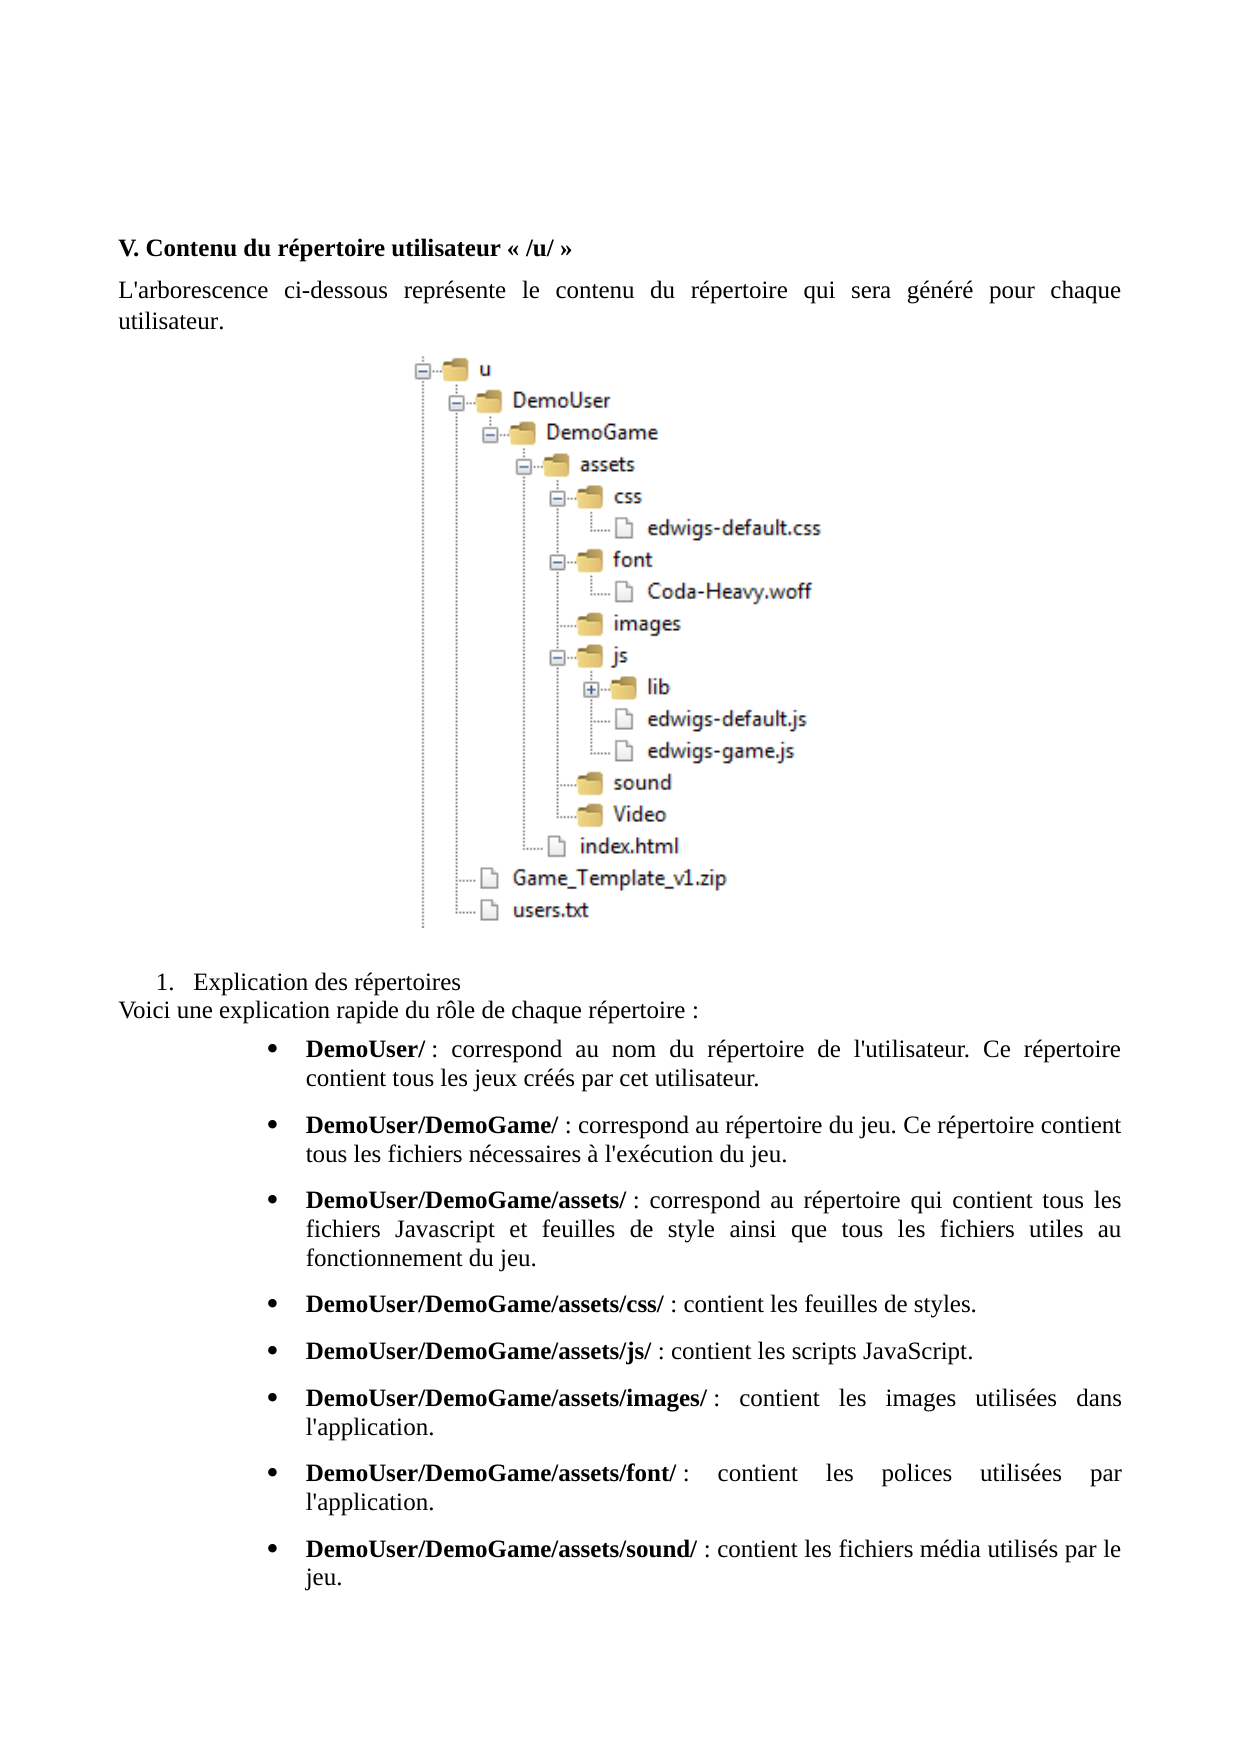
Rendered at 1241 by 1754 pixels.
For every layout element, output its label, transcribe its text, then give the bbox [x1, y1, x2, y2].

list DemoUser/DemoGame/assets/css/ : contient les feuilles de styles. [268, 1289, 1122, 1318]
subtitle Explication des répertoires [156, 967, 1122, 995]
subtitle V. Contenu du répertoire utilisateur « /u/ » [118, 233, 1122, 262]
list DemoUser/DemoGame/ : correspond au répertoire du jeu. Ce répertoire contient tous les fichiers nécessaires à l'exécution du jeu. [268, 1110, 1122, 1167]
list DemoUser/DemoGame/assets/font/ : contient les polices utilisées par l'application. [268, 1458, 1122, 1516]
text L'arborescence ci-dessous représente le contenu du répertoire qui sera généré pour chaque utilisateur. [118, 272, 1122, 335]
list DemoUser/DemoGame/assets/images/ : contient les images utilisées dans l'application. [268, 1383, 1122, 1440]
subtitle Voici une explication rapide du rôle de chaque répertoire : [118, 995, 1122, 1024]
list DemoUser/DemoGame/assets/ : correspond au répertoire qui contient tous les fichiers Javascript et feuilles de style ainsi que tous les fichiers utiles au fonctionnement du jeu. [268, 1185, 1122, 1272]
list DemoUser/DemoGame/assets/js/ : contient les scripts JavaScript. [268, 1336, 1122, 1365]
list DemoUser/DemoGame/assets/sound/ : contient les fichiers média utilisés par le jeu. [268, 1534, 1122, 1591]
list DemoUser/ : correspond au nom du répertoire de l'utilisateur. Ce répertoire contient tous les jeux créés par cet utilisateur. [268, 1034, 1122, 1092]
